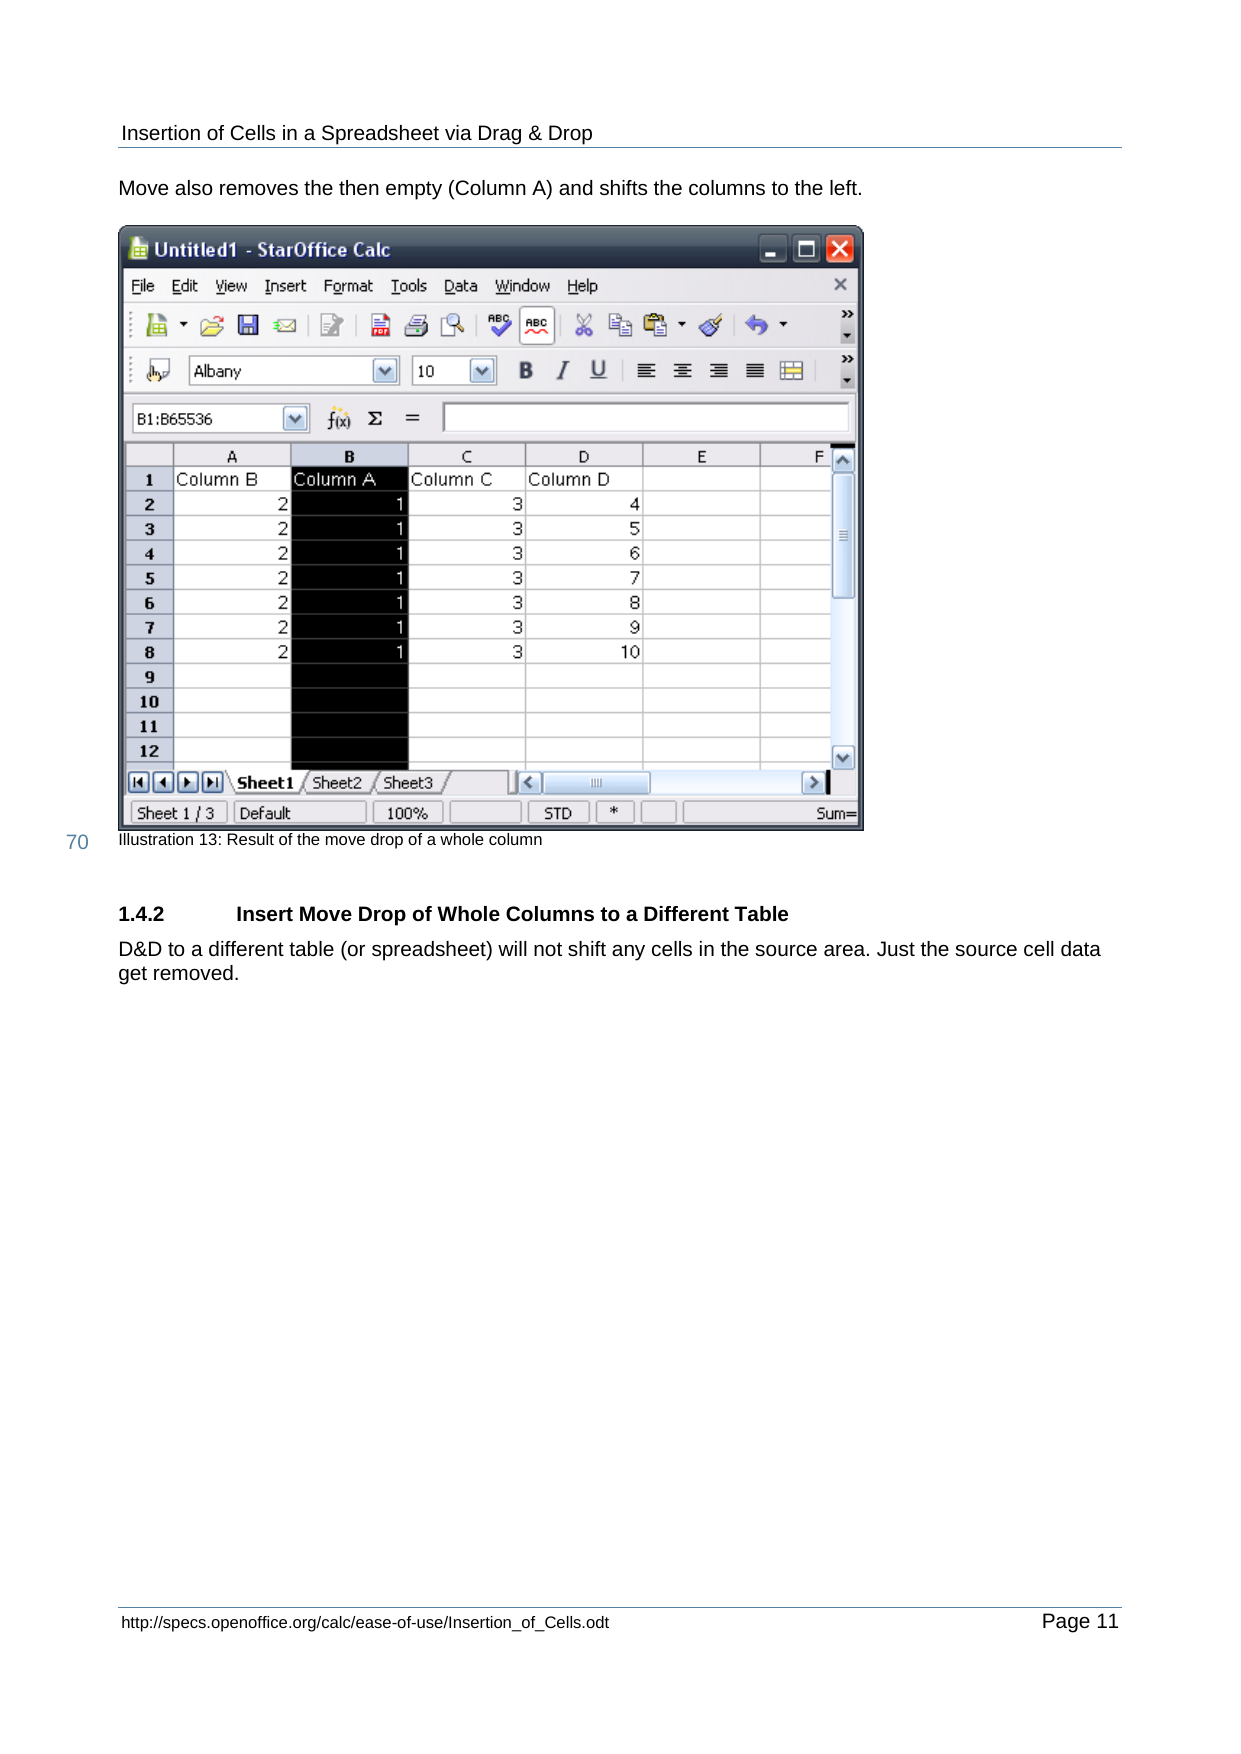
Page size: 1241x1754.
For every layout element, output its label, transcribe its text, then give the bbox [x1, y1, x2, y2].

subtitle Insert Move Drop of Whole Columns to a Different Table [118, 903, 1122, 926]
text Move also removes the then empty (Column A) and shifts the columns to the left. [118, 177, 1122, 200]
picture [118, 225, 864, 831]
text D&D to a different table (or spreadsheet) will not shift any cells in the source area. Just the source cell data get removed. [118, 938, 1122, 984]
text Illustration 13: Result of the move drop of a whole column [118, 831, 864, 849]
